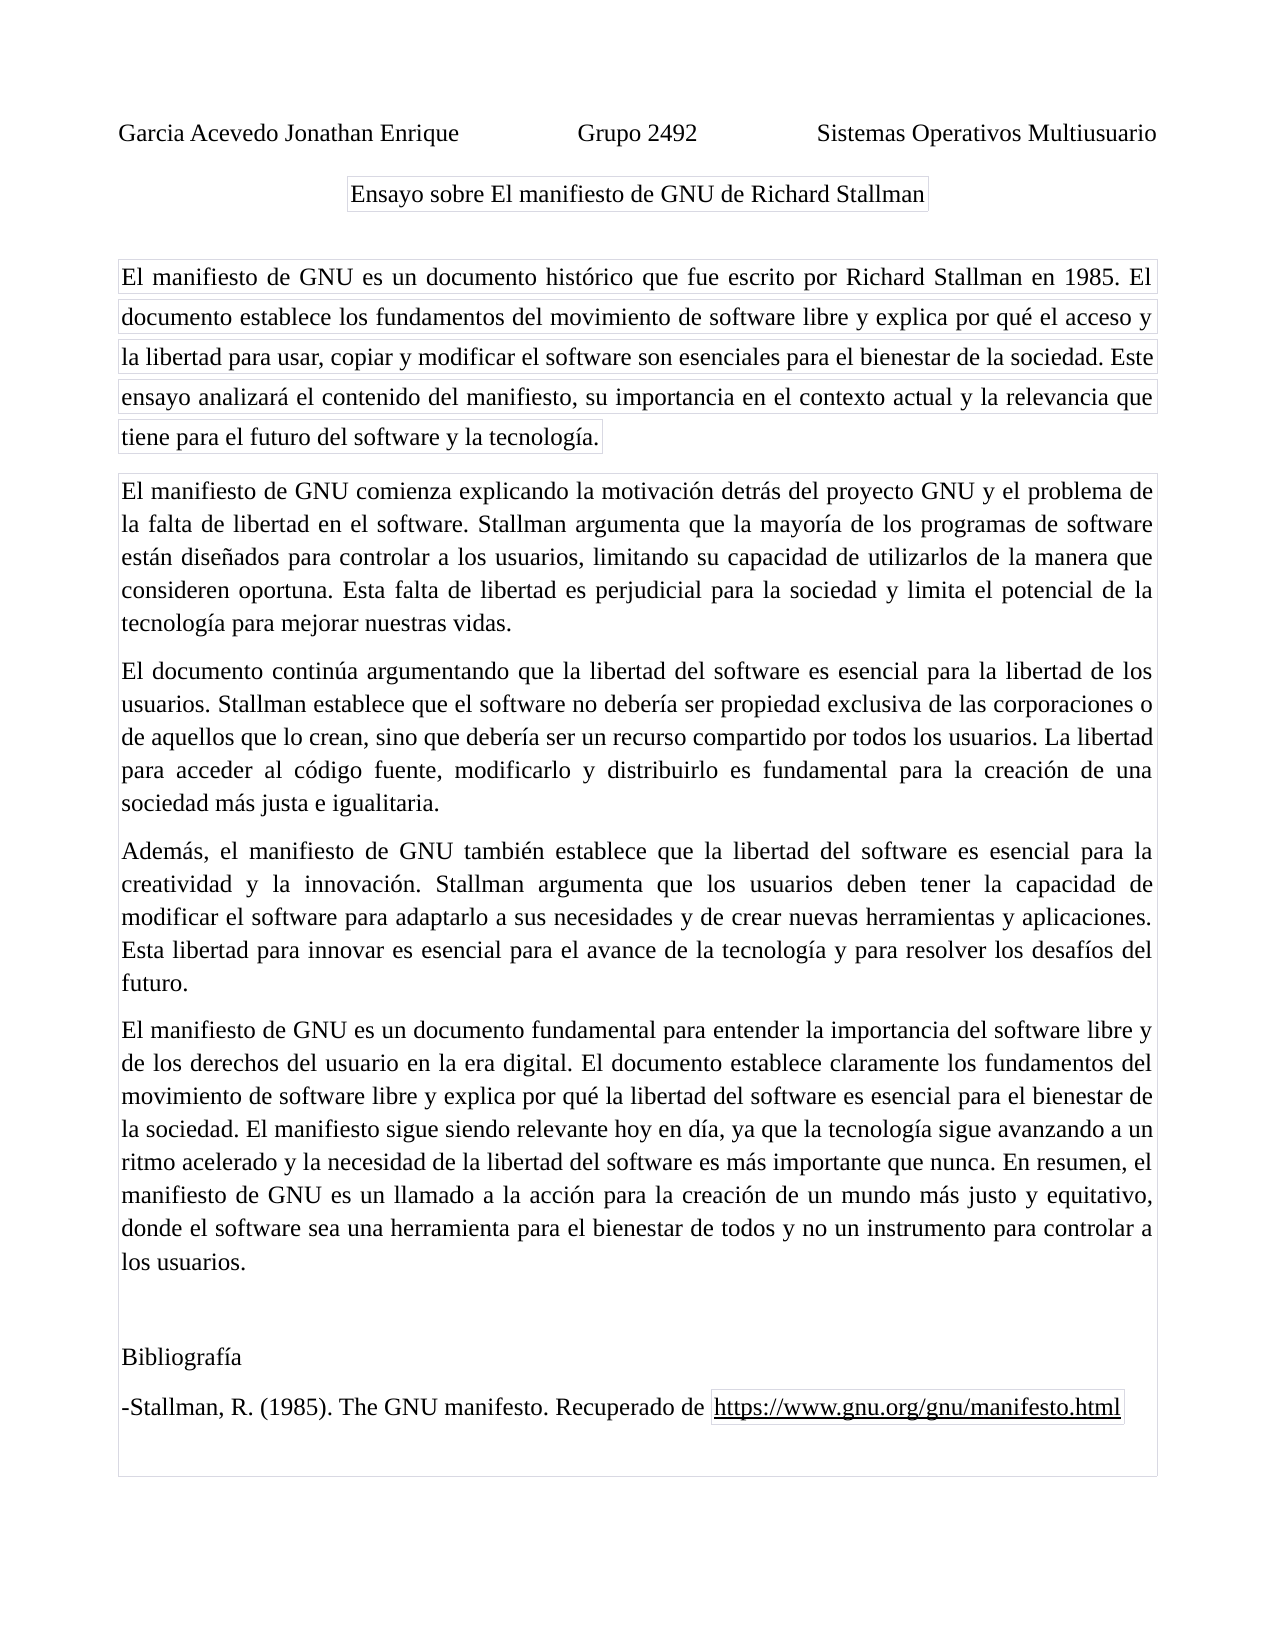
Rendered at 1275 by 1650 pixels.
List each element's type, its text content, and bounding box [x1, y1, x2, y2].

text Bibliografía [119, 1339, 1157, 1371]
text El manifiesto de GNU es un documento fundamental para entender la importancia del software libre y de los derechos del usuario en la era digital. El documento establece claramente los fundamentos del movimiento de software libre y explica por qué la libertad del software es esencial para el bienestar de la sociedad. El manifiesto sigue siendo relevante hoy en día, ya que la tecnología sigue avanzando a un ritmo acelerado y la necesidad de la libertad del software es más importante que nunca. En resumen, el manifiesto de GNU es un llamado a la acción para la creación de un mundo más justo y equitativo, donde el software sea una herramienta para el bienestar de todos y no un instrumento para controlar a los usuarios. [119, 1012, 1157, 1275]
text [929, 176, 1157, 211]
text El documento continúa argumentando que la libertad del software es esencial para la libertad de los usuarios. Stallman establece que el software no debería ser propiedad exclusiva de las corporaciones o de aquellos que lo crean, sino que debería ser un recurso compartido por todos los usuarios. La libertad para acceder al código fuente, modificarlo y distribuirlo es fundamental para la creación de una sociedad más justa e igualitaria. [119, 653, 1157, 817]
text Ensayo sobre El manifiesto de GNU de Richard Stallman [348, 177, 928, 211]
text ensayo analizará el contenido del manifiesto, su importancia en el contexto actual y la relevancia que [119, 380, 1157, 413]
text Además, el manifiesto de GNU también establece que la libertad del software es esencial para la creatividad y la innovación. Stallman argumenta que los usuarios deben tener la capacidad de modificar el software para adaptarlo a sus necesidades y de crear nuevas herramientas y aplicaciones. Esta libertad para innovar es esencial para el avance de la tecnología y para resolver los desafíos del futuro. [119, 833, 1157, 997]
text documento establece los fundamentos del movimiento de software libre y explica por qué el acceso y [119, 300, 1157, 333]
text El manifiesto de GNU comienza explicando la motivación detrás del proyecto GNU y el problema de la falta de libertad en el software. Stallman argumenta que la mayoría de los programas de software están diseñados para controlar a los usuarios, limitando su capacidad de utilizarlos de la manera que consideren oportuna. Esta falta de libertad es perjudicial para la sociedad y limita el potencial de la tecnología para mejorar nuestras vidas. [119, 474, 1157, 637]
text El manifiesto de GNU es un documento histórico que fue escrito por Richard Stallman en 1985. El [119, 260, 1157, 293]
text -Stallman, R. (1985). The GNU manifesto. Recuperado de https://www.gnu.org/gnu/manifesto.html [119, 1386, 1157, 1424]
text [118, 176, 347, 211]
text la libertad para usar, copiar y modificar el software son esenciales para el bienestar de la sociedad. Este [119, 340, 1157, 373]
text tiene para el futuro del software y la tecnología. [118, 414, 1157, 453]
